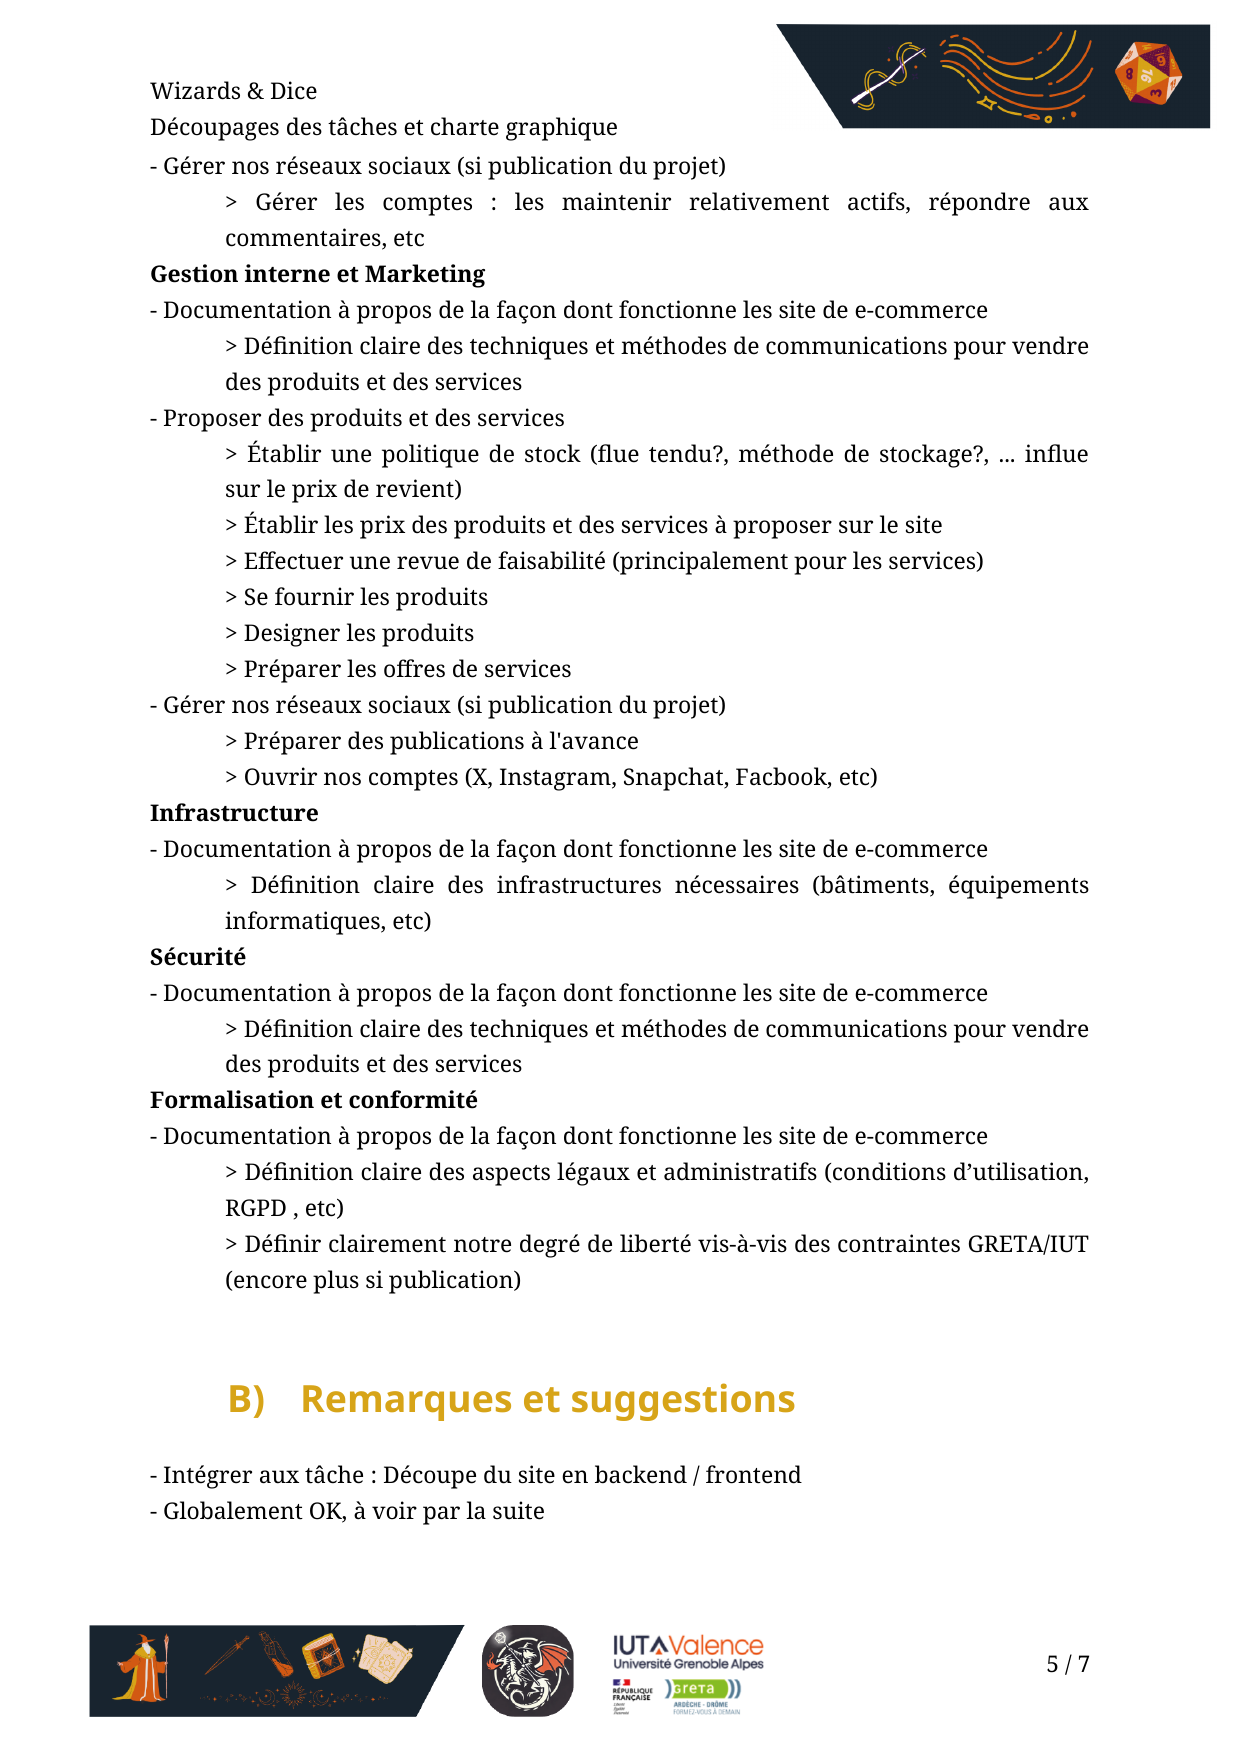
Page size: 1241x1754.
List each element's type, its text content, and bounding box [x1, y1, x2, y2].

text - Globalement OK, à voir par la suite [150, 1495, 1090, 1526]
text > Gérer les comptes : les maintenir relativement actifs, répondre aux commentaires, etc [225, 186, 1090, 253]
text Sécurité [150, 941, 1090, 972]
text > Définition claire des aspects légaux et administratifs (conditions d’utilisation, RGPD , etc) [225, 1156, 1090, 1223]
text > Définition claire des techniques et méthodes de communications pour vendre des produits et des services [225, 1012, 1090, 1080]
text > Définition claire des techniques et méthodes de communications pour vendre des produits et des services [225, 330, 1090, 397]
text - Proposer des produits et des services [150, 402, 1090, 433]
text > Designer les produits [225, 617, 1090, 648]
text Infrastructure [150, 797, 1090, 828]
text > Établir une politique de stock (flue tendu?, méthode de stockage?, ... influe sur le prix de revient) [225, 437, 1090, 505]
text - Documentation à propos de la façon dont fonctionne les site de e-commerce [150, 977, 1090, 1008]
text > Définir clairement notre degré de liberté vis-à-vis des contraintes GRETA/IUT (encore plus si publication) [225, 1228, 1090, 1295]
text > Se fournir les produits [225, 581, 1090, 612]
text - Documentation à propos de la façon dont fonctionne les site de e-commerce [150, 1120, 1090, 1152]
text > Définition claire des infrastructures nécessaires (bâtiments, équipements informatiques, etc) [225, 869, 1090, 936]
text > Effectuer une revue de faisabilité (principalement pour les services) [225, 545, 1090, 577]
text - Gérer nos réseaux sociaux (si publication du projet) [150, 150, 1090, 181]
text > Préparer des publications à l'avance [225, 725, 1090, 756]
text - Gérer nos réseaux sociaux (si publication du projet) [150, 689, 1090, 720]
subtitle Remarques et suggestions [227, 1372, 1090, 1423]
text - Intégrer aux tâche : Découpe du site en backend / frontend [150, 1459, 1090, 1490]
text - Documentation à propos de la façon dont fonctionne les site de e-commerce [150, 833, 1090, 864]
text Formalisation et conformité [150, 1084, 1090, 1116]
text > Préparer les offres de services [225, 653, 1090, 684]
text > Établir les prix des produits et des services à proposer sur le site [225, 509, 1090, 541]
text Gestion interne et Marketing [150, 258, 1090, 289]
picture [81, 1614, 788, 1726]
text > Ouvrir nos comptes (X, Instagram, Snapchat, Facbook, etc) [225, 761, 1090, 792]
picture [771, 21, 1218, 131]
text - Documentation à propos de la façon dont fonctionne les site de e-commerce [150, 294, 1090, 325]
